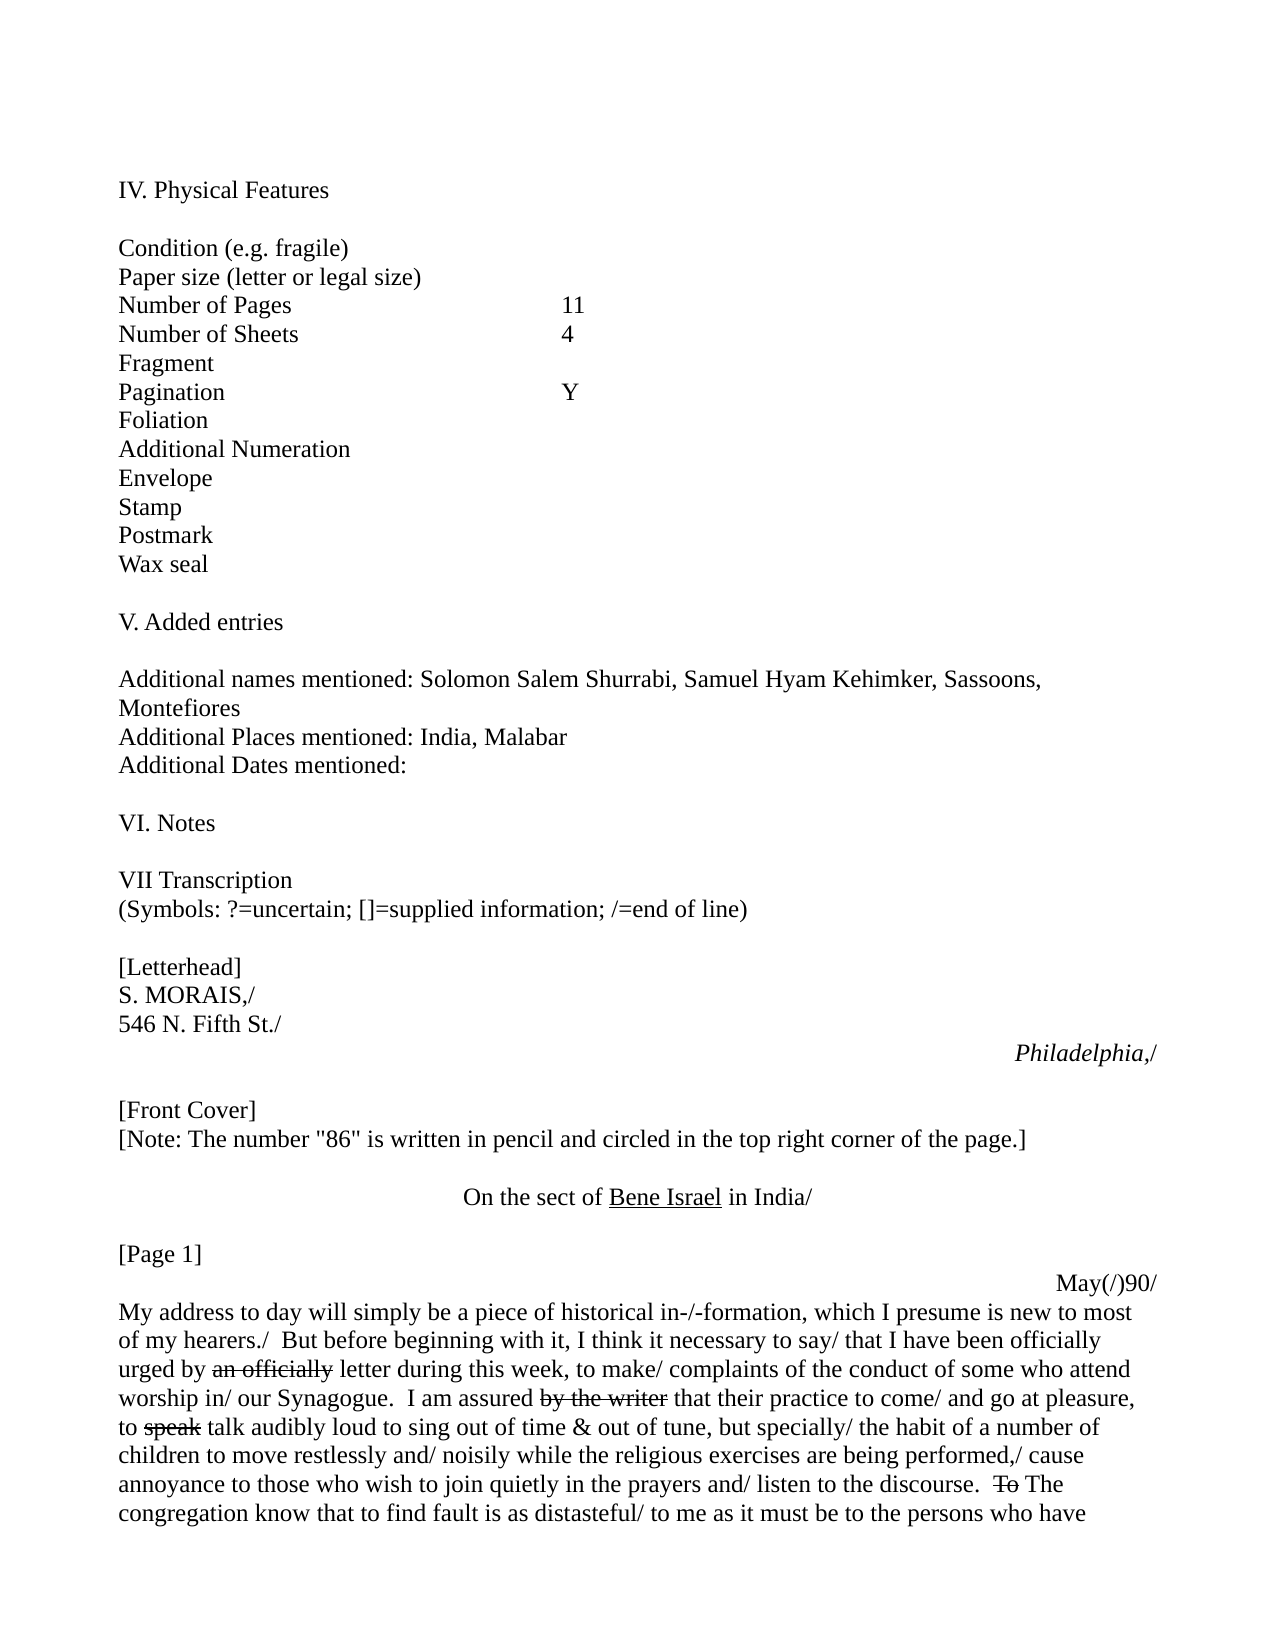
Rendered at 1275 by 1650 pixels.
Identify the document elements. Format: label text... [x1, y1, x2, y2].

text [Note: The number "86" is written in pencil and circled in the top right corner of the page.] [118, 1124, 1157, 1153]
text Postma rk [118, 521, 1157, 549]
text My address to day will simply be a piece of historical in-/-formation, which I presume is new to most of my hearers./ But before beginning with it, I think it necessary to say/ that I have been officially urged by an officially letter during this week, to make/ complaints of the conduct of some who attend worship in/ our Synagogue. I am assured by the writer that their practice to come/ and go at pleasure, to speak talk audibly loud to sing out of time & out of tune, but specially/ the habit of a number of children to move restlessly and/ noisily while the religious exercises are being performed,/ cause annoyance to those who wish to join quietly in the prayers and/ listen to the discourse. To The congregation know that to find fault is as distasteful/ to me as it must be to the persons who have [118, 1297, 1157, 1527]
text Paper size (letter or legal size) [118, 262, 1157, 291]
text Philadelphia,/ [118, 1038, 1157, 1067]
text Stamp [118, 492, 1157, 521]
text Additional Places mentioned: India, Malabar [118, 722, 1157, 751]
text Wax seal [118, 549, 1157, 578]
text [Page 1] [118, 1239, 1157, 1268]
text Additional names mentioned: Solomon Salem Shurrabi, Samuel Hyam Kehimker, Sassoons, Montefiores [118, 664, 1157, 722]
text V. Added entries [118, 607, 1157, 636]
text [Front Cover] [118, 1096, 1157, 1124]
text IV. Physical Features [118, 176, 1157, 204]
text 546 N. Fifth St./ [118, 1009, 1157, 1038]
text S. MORAIS,/ [118, 981, 1157, 1009]
text Additional Numeration [118, 434, 1157, 463]
text May(/)90/ [118, 1268, 1157, 1297]
text Fragment [118, 348, 1157, 377]
text VI. Notes [118, 808, 1157, 837]
text Envelope [118, 463, 1157, 492]
text On the sect of Bene Israel in India/ [118, 1182, 1157, 1211]
text Number of Sheets 4 [118, 319, 1157, 348]
text Number of Pages 11 [118, 291, 1157, 319]
text [Letterhead] [118, 952, 1157, 981]
text VII Transcription [118, 866, 1157, 894]
text (Symbols: ?=uncertain; []=supplied information; /=end of line) [118, 894, 1157, 923]
text Condition (e.g. fragile) [118, 233, 1157, 262]
text Additional Dates mentioned: [118, 751, 1157, 779]
text Foliation [118, 406, 1157, 434]
text Pagination Y [118, 377, 1157, 406]
